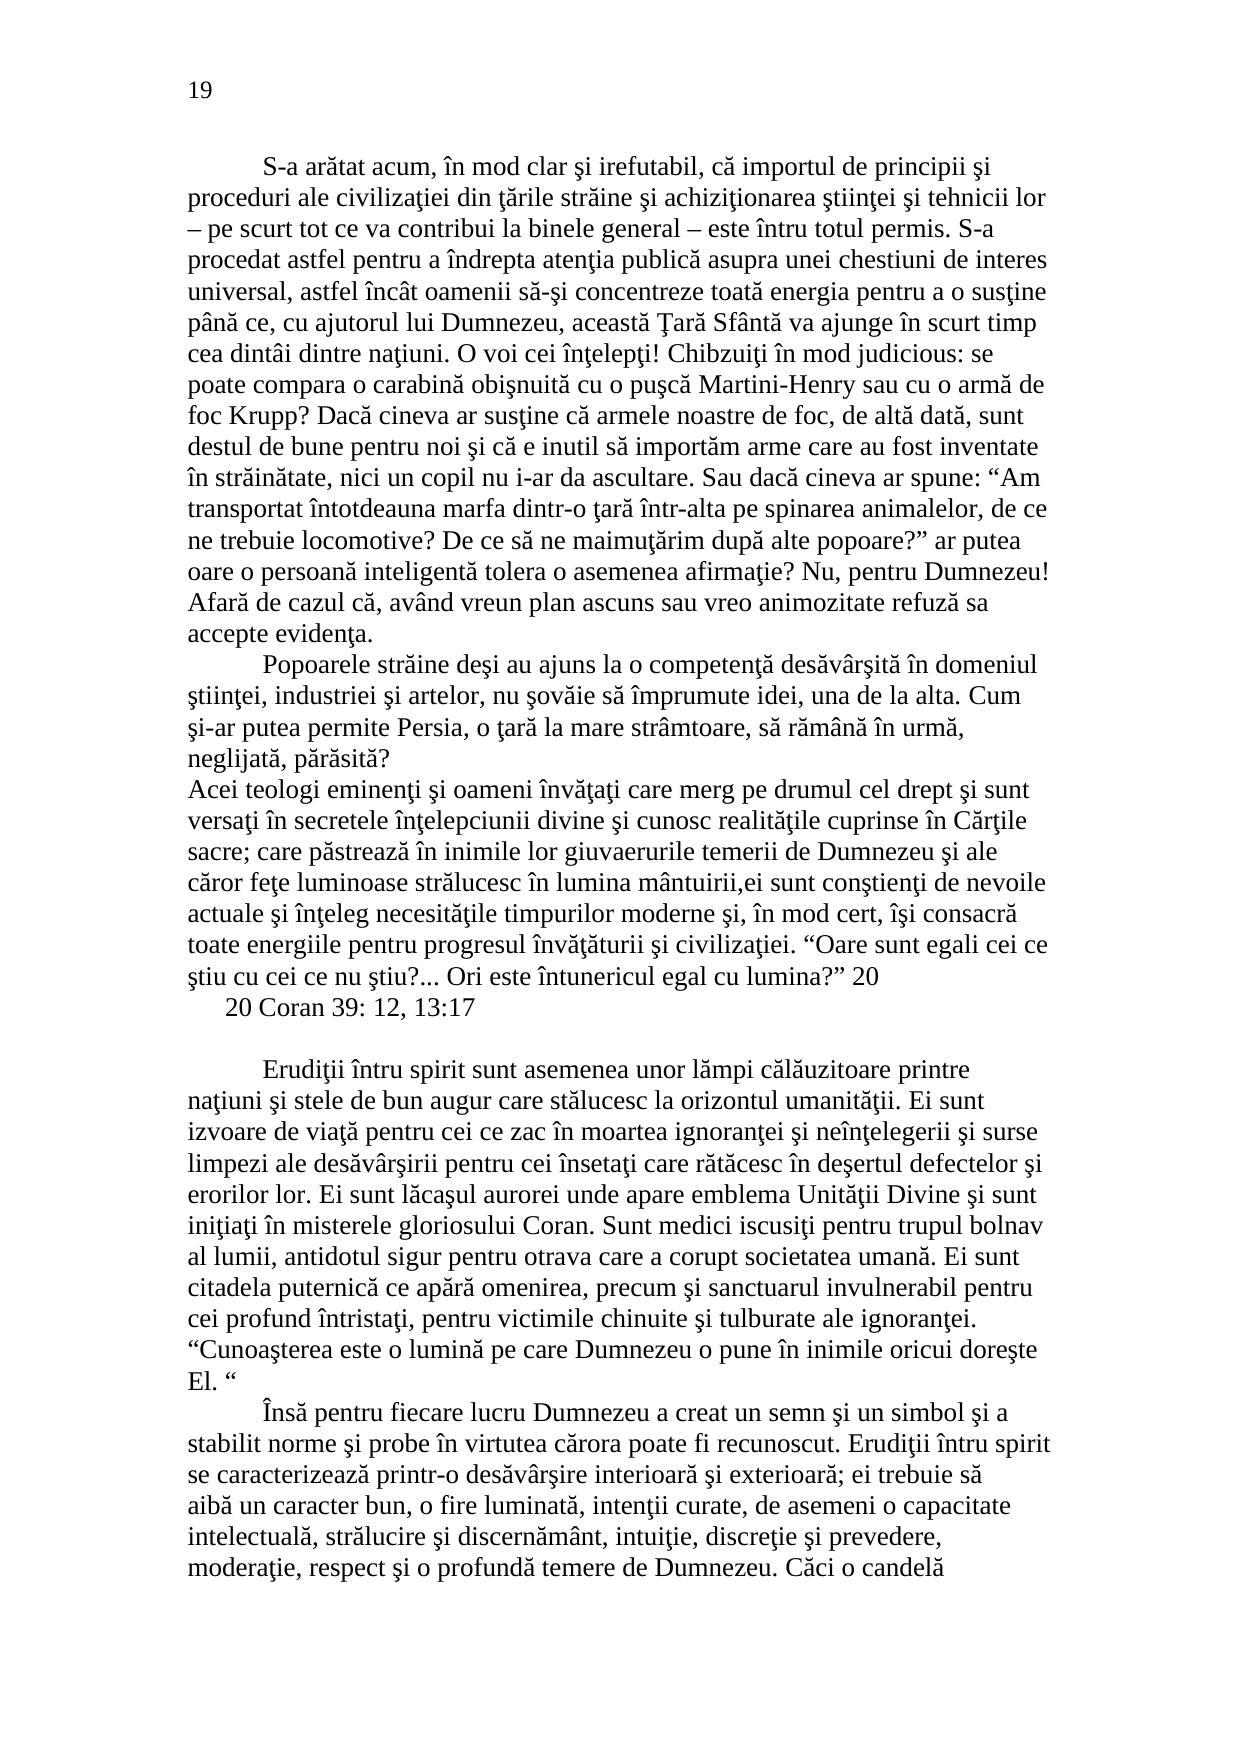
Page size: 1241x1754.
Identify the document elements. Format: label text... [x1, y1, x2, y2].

text Acei teologi eminenţi şi oameni învăţaţi care merg pe drumul cel drept şi sunt [187, 773, 1053, 804]
text S-a arătat acum, în mod clar şi irefutabil, că importul de principii şi proceduri ale civilizaţiei din ţările străine şi achiziţionarea ştiinţei şi tehnicii lor – pe scurt tot ce va contribui la binele general – este întru totul permis. S-a procedat astfel pentru a îndrepta atenţia publică asupra unei chestiuni de interes universal, astfel încât oamenii să-şi concentreze toată energia pentru a o susţine până ce, cu ajutorul lui Dumnezeu, această Ţară Sfântă va ajunge în scurt timp cea dintâi dintre naţiuni. O voi cei înţelepţi! Chibzuiţi în mod judicious: se poate compara o carabină obişnuită cu o puşcă Martini-Henry sau cu o armă de foc Krupp? Dacă cineva ar susţine că armele noastre de foc, de altă dată, sunt destul de bune pentru noi şi că e inutil să importăm arme care au fost inventate în străinătate, nici un copil nu i-ar da ascultare. Sau dacă cineva ar spune: “Am transportat întotdeauna marfa dintr-o ţară într-alta pe spinarea animalelor, de ce ne trebuie locomotive? De ce să ne maimuţărim după alte popoare?” ar putea oare o persoană inteligentă tolera o asemenea afirmaţie? Nu, pentru Dumnezeu! Afară de cazul că, având vreun plan ascuns sau vreo animozitate refuză sa accepte evidenţa. [187, 150, 1053, 648]
text ştiinţei, industriei şi artelor, nu şovăie să împrumute idei, una de la alta. Cum şi-ar putea permite Persia, o ţară la mare strâmtoare, să rămână în urmă, neglijată, părăsită? [187, 679, 1053, 773]
text Erudiţii întru spirit sunt asemenea unor lămpi călăuzitoare printre [187, 1053, 1053, 1084]
text aibă un caracter bun, o fire luminată, intenţii curate, de asemeni o capacitate intelectuală, strălucire şi discernământ, intuiţie, discreţie şi prevedere, moderaţie, respect şi o profundă temere de Dumnezeu. Căci o candelă [187, 1489, 1053, 1583]
text Însă pentru fiecare lucru Dumnezeu a creat un semn şi un simbol şi a stabilit norme şi probe în virtutea cărora poate fi recunoscut. Erudiţii întru spirit se caracterizează printr-o desăvârşire interioară şi exterioară; ei trebuie să [187, 1396, 1053, 1489]
text 20 Coran 39: 12, 13:17 [225, 991, 1053, 1022]
text Popoarele străine deşi au ajuns la o competenţă desăvârşită în domeniul [225, 648, 1053, 679]
text versaţi în secretele înţelepciunii divine şi cunosc realităţile cuprinse în Cărţile sacre; care păstrează în inimile lor giuvaerurile temerii de Dumnezeu şi ale căror feţe luminoase strălucesc în lumina mântuirii,ei sunt conştienţi de nevoile actuale şi înţeleg necesităţile timpurilor moderne şi, în mod cert, îşi consacră toate energiile pentru progresul învăţăturii şi civilizaţiei. “Oare sunt egali cei ce ştiu cu cei ce nu ştiu?... Ori este întunericul egal cu lumina?” 20 [187, 804, 1053, 991]
text naţiuni şi stele de bun augur care stălucesc la orizontul umanităţii. Ei sunt izvoare de viaţă pentru cei ce zac în moartea ignoranţei şi neînţelegerii şi surse limpezi ale desăvârşirii pentru cei însetaţi care rătăcesc în deşertul defectelor şi erorilor lor. Ei sunt lăcaşul aurorei unde apare emblema Unităţii Divine şi sunt iniţiaţi în misterele gloriosului Coran. Sunt medici iscusiţi pentru trupul bolnav al lumii, antidotul sigur pentru otrava care a corupt societatea umană. Ei sunt citadela puternică ce apără omenirea, precum şi sanctuarul invulnerabil pentru cei profund întristaţi, pentru victimile chinuite şi tulburate ale ignoranţei. “Cunoaşterea este o lumină pe care Dumnezeu o pune în inimile oricui doreşte El. “ [187, 1084, 1053, 1396]
